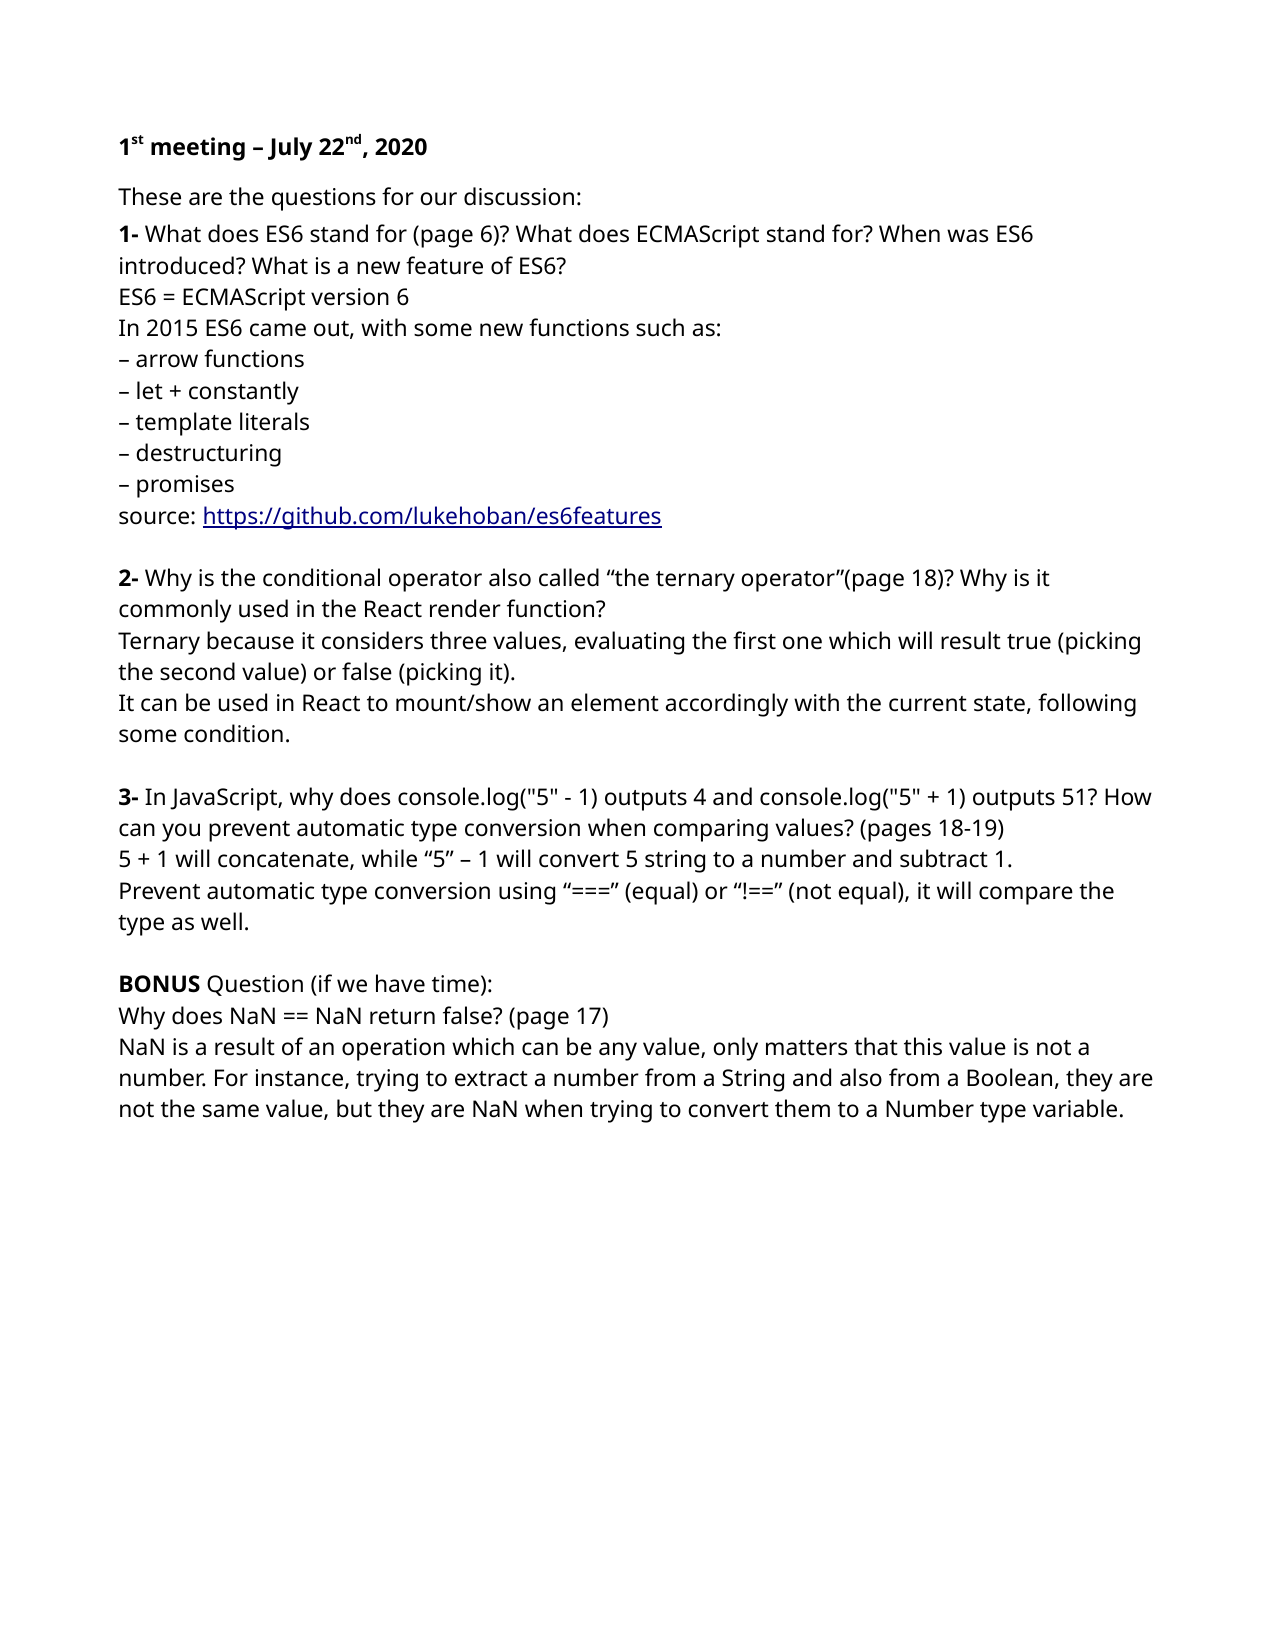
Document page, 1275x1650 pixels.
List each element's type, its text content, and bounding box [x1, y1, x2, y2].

text – promises [118, 468, 1157, 499]
subtitle 1st meeting – July 22nd, 2020 [118, 131, 1157, 162]
text BONUS Question (if we have time): [118, 968, 1157, 999]
text 5 + 1 will concatenate, while “5” – 1 will convert 5 string to a number and subtract 1. [118, 843, 1157, 874]
text Why does NaN == NaN return false? (page 17) [118, 999, 1157, 1031]
text 2- Why is the conditional operator also called “the ternary operator”(page 18)? Why is it commonly used in the React render function? [118, 562, 1157, 624]
text NaN is a result of an operation which can be any value, only matters that this value is not a number. For instance, trying to extract a number from a String and also from a Boolean, they are not the same value, but they are NaN when trying to convert them to a Number type variable. [118, 1031, 1157, 1124]
text – arrow functions [118, 343, 1157, 374]
text – let + constantly [118, 374, 1157, 406]
text 3- In JavaScript, why does console.log("5" - 1) outputs 4 and console.log("5" + 1) outputs 51? How can you prevent automatic type conversion when comparing values? (pages 18-19) [118, 781, 1157, 843]
text ES6 = ECMAScript version 6 [118, 281, 1157, 312]
text – destructuring [118, 437, 1157, 468]
text Prevent automatic type conversion using “===” (equal) or “!==” (not equal), it will compare the type as well. [118, 874, 1157, 937]
text Ternary because it considers three values, evaluating the first one which will result true (picking the second value) or false (picking it). [118, 624, 1157, 687]
text It can be used in React to mount/show an element accordingly with the current state, following some condition. [118, 687, 1157, 749]
text 1- What does ES6 stand for (page 6)? What does ECMAScript stand for? When was ES6 introduced? What is a new feature of ES6? [118, 218, 1157, 281]
text In 2015 ES6 came out, with some new functions such as: [118, 312, 1157, 343]
subtitle These are the questions for our discussion: [118, 181, 1157, 212]
text source: https://github.com/lukehoban/es6features [118, 499, 1157, 531]
text – template literals [118, 406, 1157, 437]
